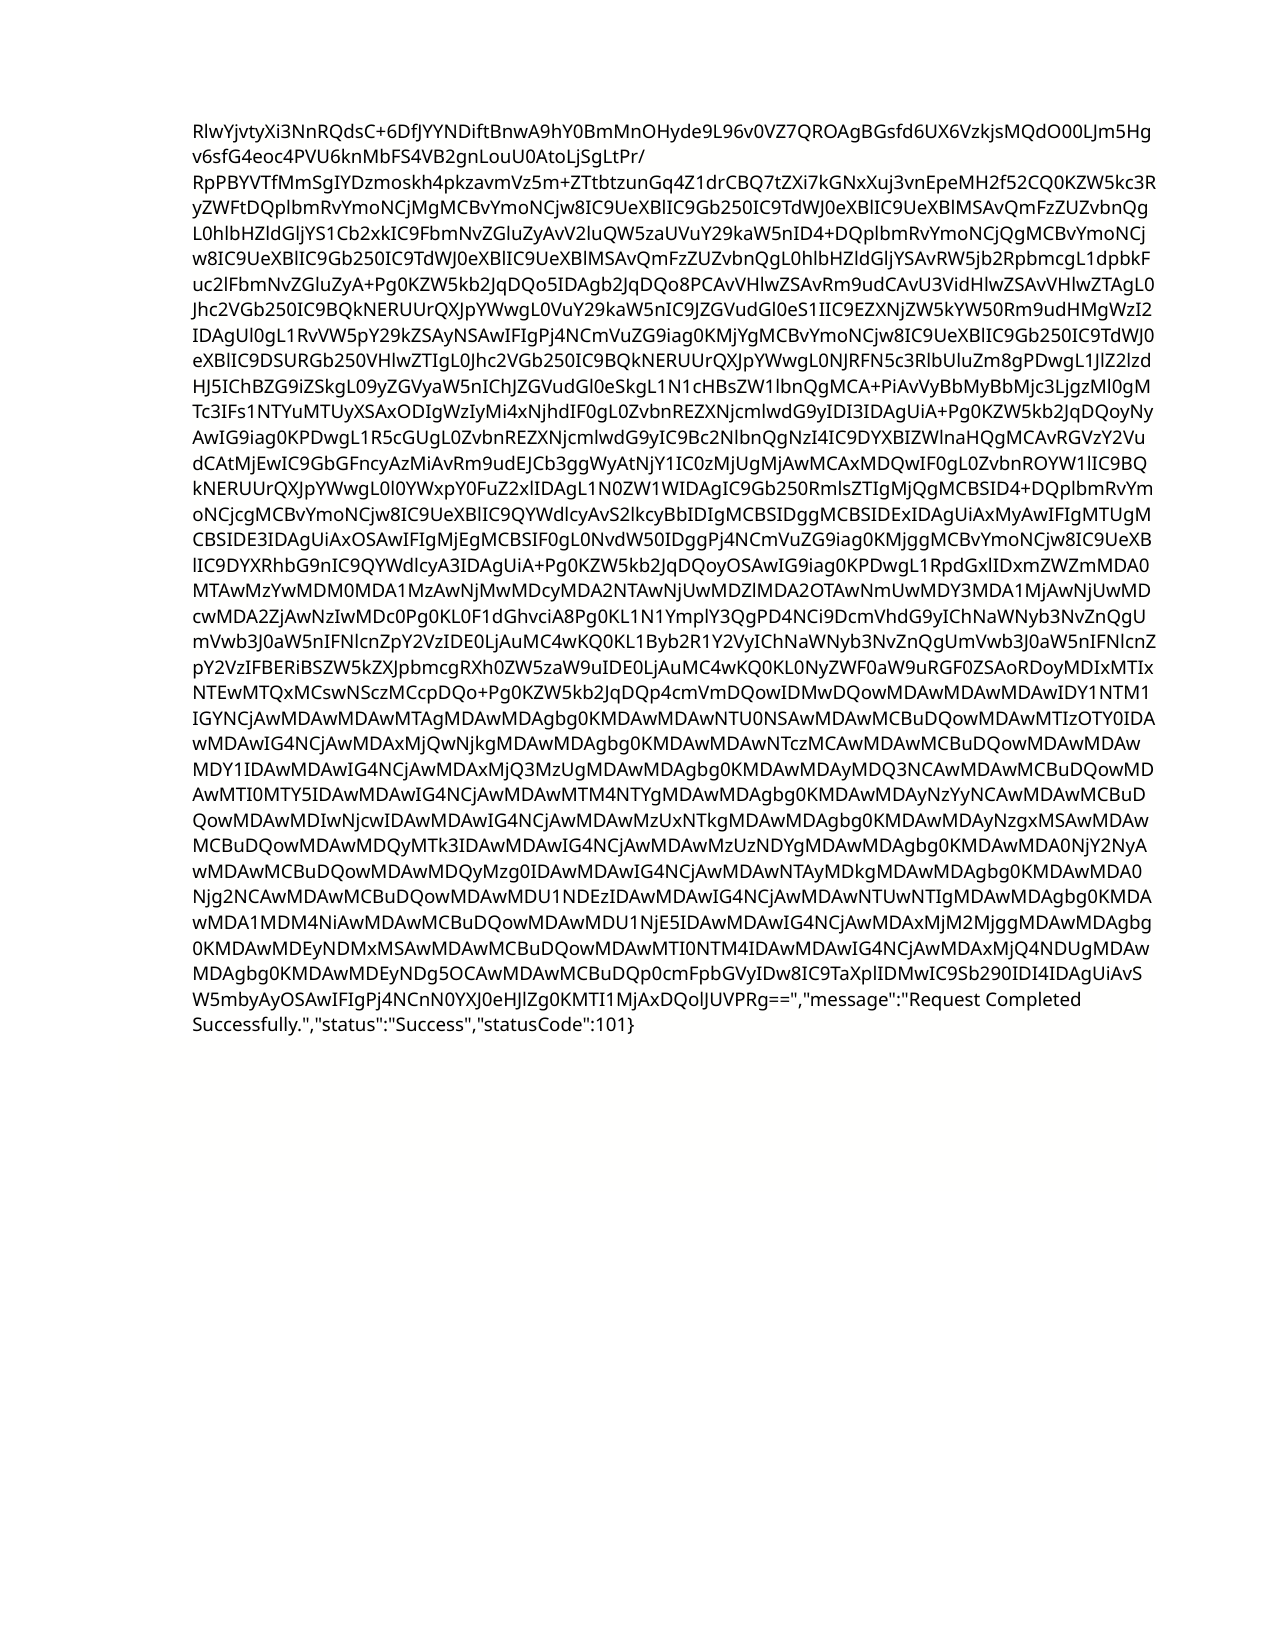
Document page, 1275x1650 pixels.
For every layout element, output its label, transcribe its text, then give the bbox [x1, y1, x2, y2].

text RlwYjvtyXi3NnRQdsC+6DfJYYNDiftBnwA9hY0BmMnOHyde9L96v0VZ7QROAgBGsfd6UX6VzkjsMQdO00LJm5Hgv6sfG4eoc4PVU6knMbFS4VB2gnLouU0AtoLjSgLtPr/RpPBYVTfMmSgIYDzmoskh4pkzavmVz5m+ZTtbtzunGq4Z1drCBQ7tZXi7kGNxXuj3vnEpeMH2f52CQ0KZW5kc3RyZWFtDQplbmRvYmoNCjMgMCBvYmoNCjw8IC9UeXBlIC9Gb250IC9TdWJ0eXBlIC9UeXBlMSAvQmFzZUZvbnQgL0hlbHZldGljYS1Cb2xkIC9FbmNvZGluZyAvV2luQW5zaUVuY29kaW5nID4+DQplbmRvYmoNCjQgMCBvYmoNCjw8IC9UeXBlIC9Gb250IC9TdWJ0eXBlIC9UeXBlMSAvQmFzZUZvbnQgL0hlbHZldGljYSAvRW5jb2RpbmcgL1dpbkFuc2lFbmNvZGluZyA+Pg0KZW5kb2JqDQo5IDAgb2JqDQo8PCAvVHlwZSAvRm9udCAvU3VidHlwZSAvVHlwZTAgL0Jhc2VGb250IC9BQkNERUUrQXJpYWwgL0VuY29kaW5nIC9JZGVudGl0eS1IIC9EZXNjZW5kYW50Rm9udHMgWzI2IDAgUl0gL1RvVW5pY29kZSAyNSAwIFIgPj4NCmVuZG9iag0KMjYgMCBvYmoNCjw8IC9UeXBlIC9Gb250IC9TdWJ0eXBlIC9DSURGb250VHlwZTIgL0Jhc2VGb250IC9BQkNERUUrQXJpYWwgL0NJRFN5c3RlbUluZm8gPDwgL1JlZ2lzdHJ5IChBZG9iZSkgL09yZGVyaW5nIChJZGVudGl0eSkgL1N1cHBsZW1lbnQgMCA+PiAvVyBbMyBbMjc3LjgzMl0gMTc3IFs1NTYuMTUyXSAxODIgWzIyMi4xNjhdIF0gL0ZvbnREZXNjcmlwdG9yIDI3IDAgUiA+Pg0KZW5kb2JqDQoyNyAwIG9iag0KPDwgL1R5cGUgL0ZvbnREZXNjcmlwdG9yIC9Bc2NlbnQgNzI4IC9DYXBIZWlnaHQgMCAvRGVzY2VudCAtMjEwIC9GbGFncyAzMiAvRm9udEJCb3ggWyAtNjY1IC0zMjUgMjAwMCAxMDQwIF0gL0ZvbnROYW1lIC9BQkNERUUrQXJpYWwgL0l0YWxpY0FuZ2xlIDAgL1N0ZW1WIDAgIC9Gb250RmlsZTIgMjQgMCBSID4+DQplbmRvYmoNCjcgMCBvYmoNCjw8IC9UeXBlIC9QYWdlcyAvS2lkcyBbIDIgMCBSIDggMCBSIDExIDAgUiAxMyAwIFIgMTUgMCBSIDE3IDAgUiAxOSAwIFIgMjEgMCBSIF0gL0NvdW50IDggPj4NCmVuZG9iag0KMjggMCBvYmoNCjw8IC9UeXBlIC9DYXRhbG9nIC9QYWdlcyA3IDAgUiA+Pg0KZW5kb2JqDQoyOSAwIG9iag0KPDwgL1RpdGxlIDxmZWZmMDA0MTAwMzYwMDM0MDA1MzAwNjMwMDcyMDA2NTAwNjUwMDZlMDA2OTAwNmUwMDY3MDA1MjAwNjUwMDcwMDA2ZjAwNzIwMDc0Pg0KL0F1dGhvciA8Pg0KL1N1YmplY3QgPD4NCi9DcmVhdG9yIChNaWNyb3NvZnQgUmVwb3J0aW5nIFNlcnZpY2VzIDE0LjAuMC4wKQ0KL1Byb2R1Y2VyIChNaWNyb3NvZnQgUmVwb3J0aW5nIFNlcnZpY2VzIFBERiBSZW5kZXJpbmcgRXh0ZW5zaW9uIDE0LjAuMC4wKQ0KL0NyZWF0aW9uRGF0ZSAoRDoyMDIxMTIxNTEwMTQxMCswNSczMCcpDQo+Pg0KZW5kb2JqDQp4cmVmDQowIDMwDQowMDAwMDAwMDAwIDY1NTM1IGYNCjAwMDAwMDAwMTAgMDAwMDAgbg0KMDAwMDAwNTU0NSAwMDAwMCBuDQowMDAwMTIzOTY0IDAwMDAwIG4NCjAwMDAxMjQwNjkgMDAwMDAgbg0KMDAwMDAwNTczMCAwMDAwMCBuDQowMDAwMDAwMDY1IDAwMDAwIG4NCjAwMDAxMjQ3MzUgMDAwMDAgbg0KMDAwMDAyMDQ3NCAwMDAwMCBuDQowMDAwMTI0MTY5IDAwMDAwIG4NCjAwMDAwMTM4NTYgMDAwMDAgbg0KMDAwMDAyNzYyNCAwMDAwMCBuDQowMDAwMDIwNjcwIDAwMDAwIG4NCjAwMDAwMzUxNTkgMDAwMDAgbg0KMDAwMDAyNzgxMSAwMDAwMCBuDQowMDAwMDQyMTk3IDAwMDAwIG4NCjAwMDAwMzUzNDYgMDAwMDAgbg0KMDAwMDA0NjY2NyAwMDAwMCBuDQowMDAwMDQyMzg0IDAwMDAwIG4NCjAwMDAwNTAyMDkgMDAwMDAgbg0KMDAwMDA0Njg2NCAwMDAwMCBuDQowMDAwMDU1NDEzIDAwMDAwIG4NCjAwMDAwNTUwNTIgMDAwMDAgbg0KMDAwMDA1MDM4NiAwMDAwMCBuDQowMDAwMDU1NjE5IDAwMDAwIG4NCjAwMDAxMjM2MjggMDAwMDAgbg0KMDAwMDEyNDMxMSAwMDAwMCBuDQowMDAwMTI0NTM4IDAwMDAwIG4NCjAwMDAxMjQ4NDUgMDAwMDAgbg0KMDAwMDEyNDg5OCAwMDAwMCBuDQp0cmFpbGVyIDw8IC9TaXplIDMwIC9Sb290IDI4IDAgUiAvSW5mbyAyOSAwIFIgPj4NCnN0YXJ0eHJlZg0KMTI1MjAxDQolJUVPRg==","message":"Request Completed Successfully.","status":"Success","statusCode":101} [192, 118, 1157, 1037]
